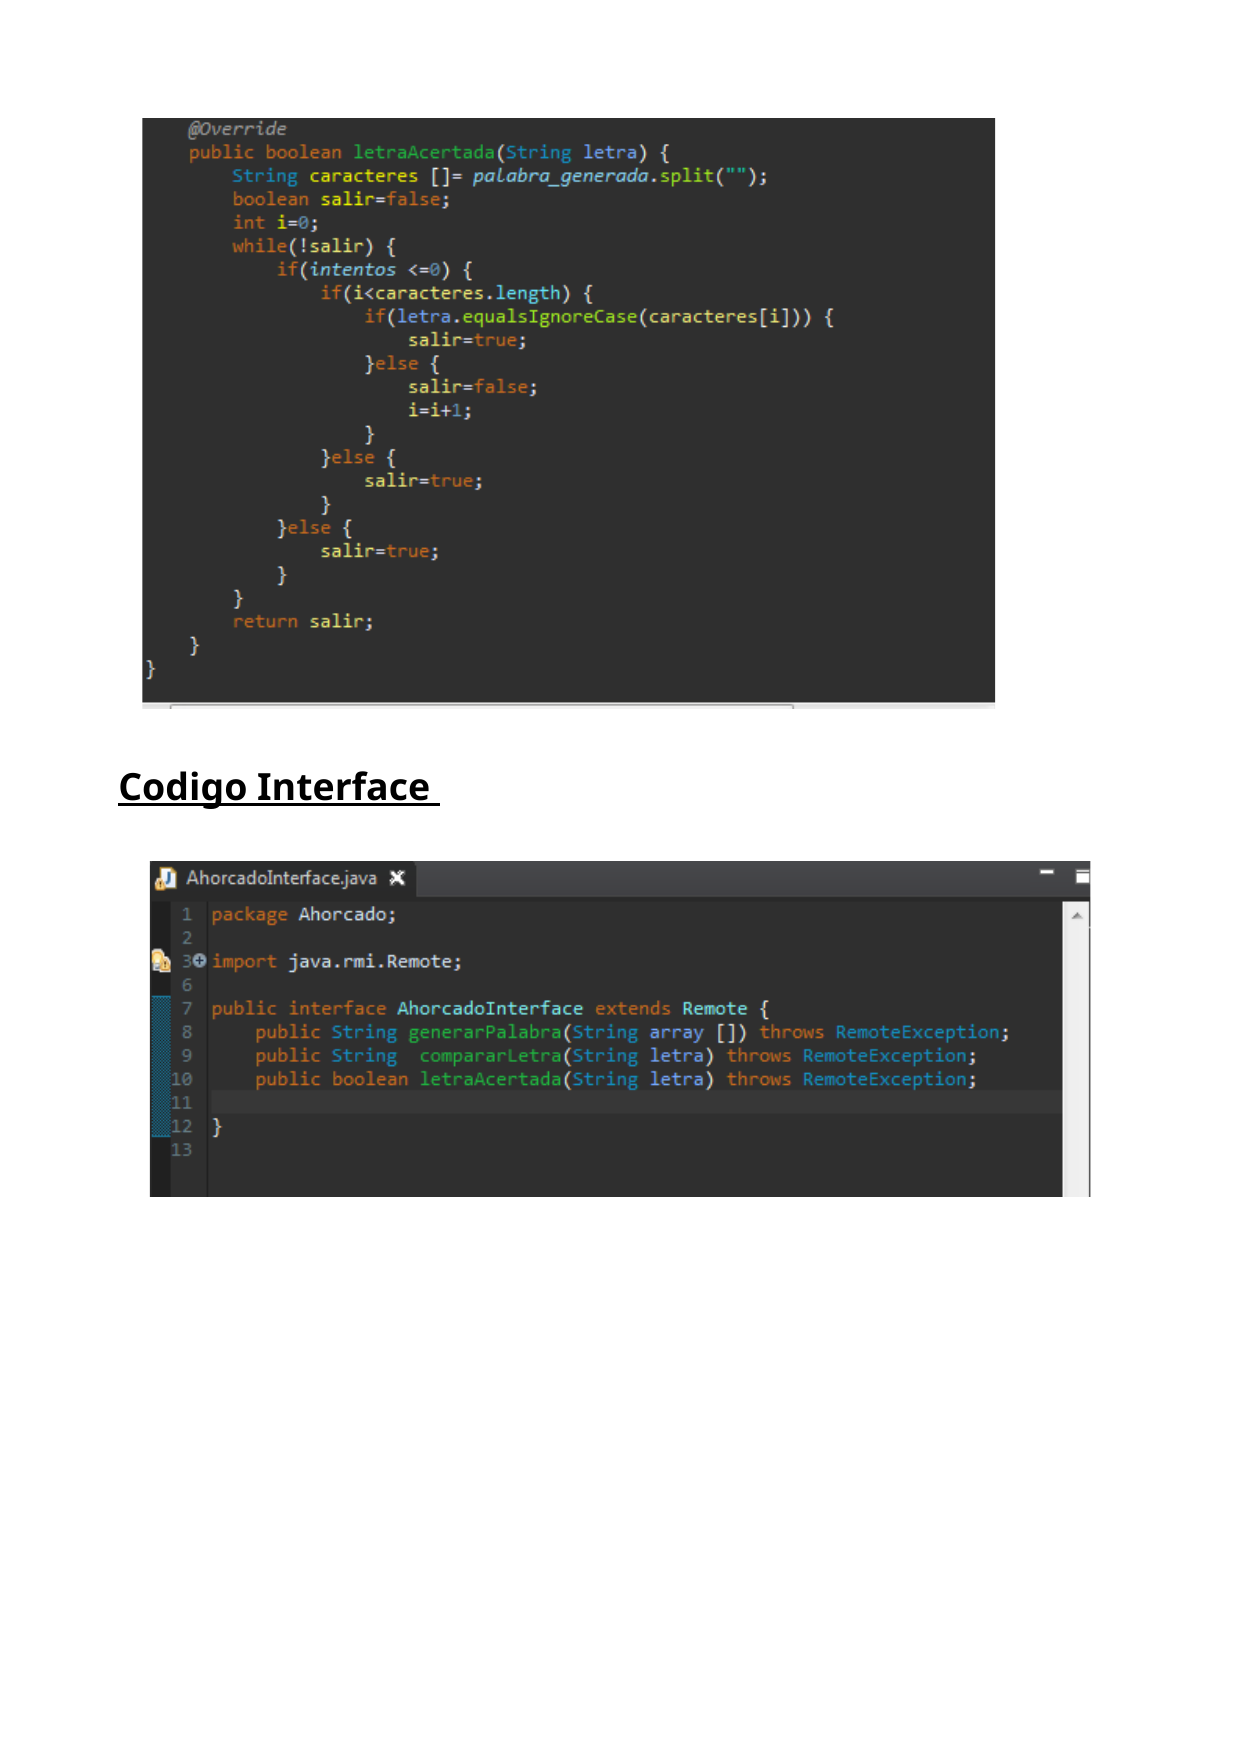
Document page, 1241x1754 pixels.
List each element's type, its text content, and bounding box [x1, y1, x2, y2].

picture [149, 861, 1091, 1197]
picture [142, 118, 996, 709]
text Codigo Interface [118, 760, 1122, 811]
